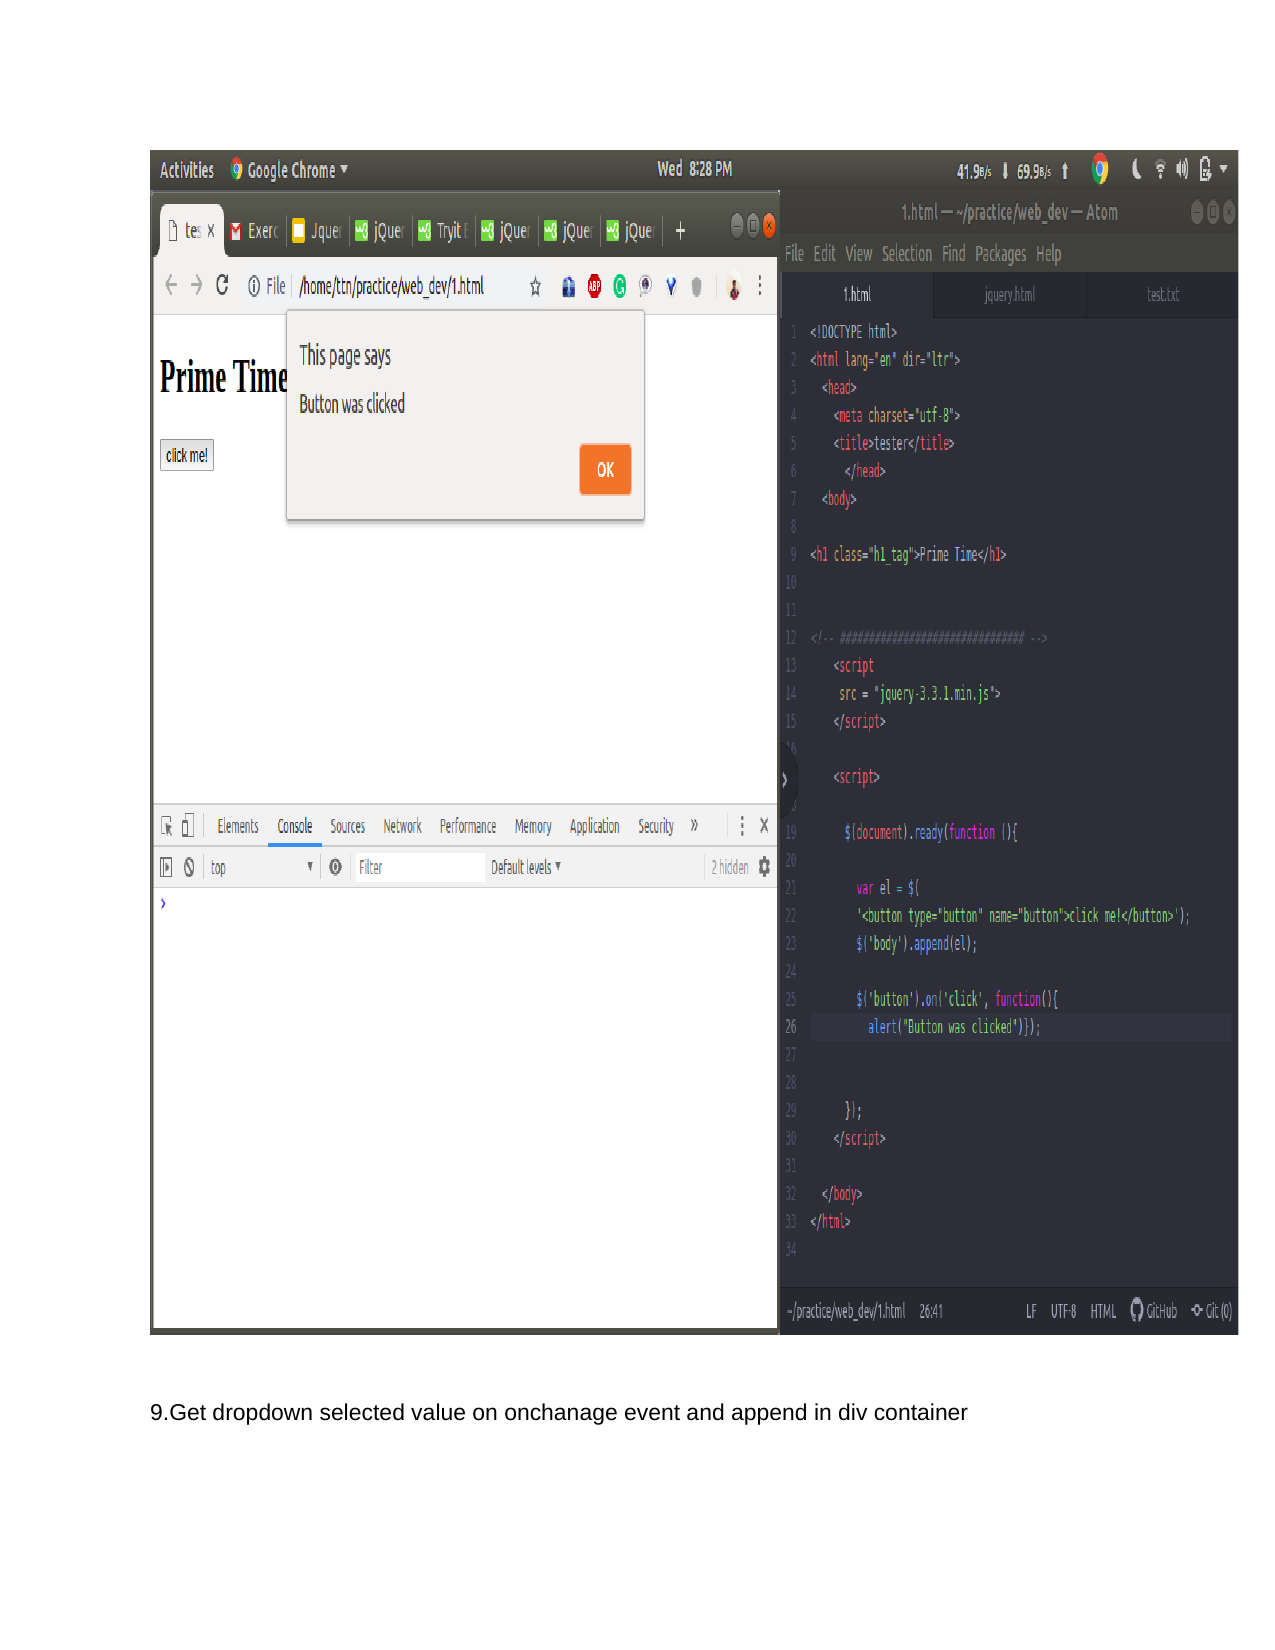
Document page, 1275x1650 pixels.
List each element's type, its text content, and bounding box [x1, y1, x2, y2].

text 9.Get dropdown selected value on onchanage event and append in div container [150, 1399, 1125, 1426]
picture [150, 150, 1239, 1335]
